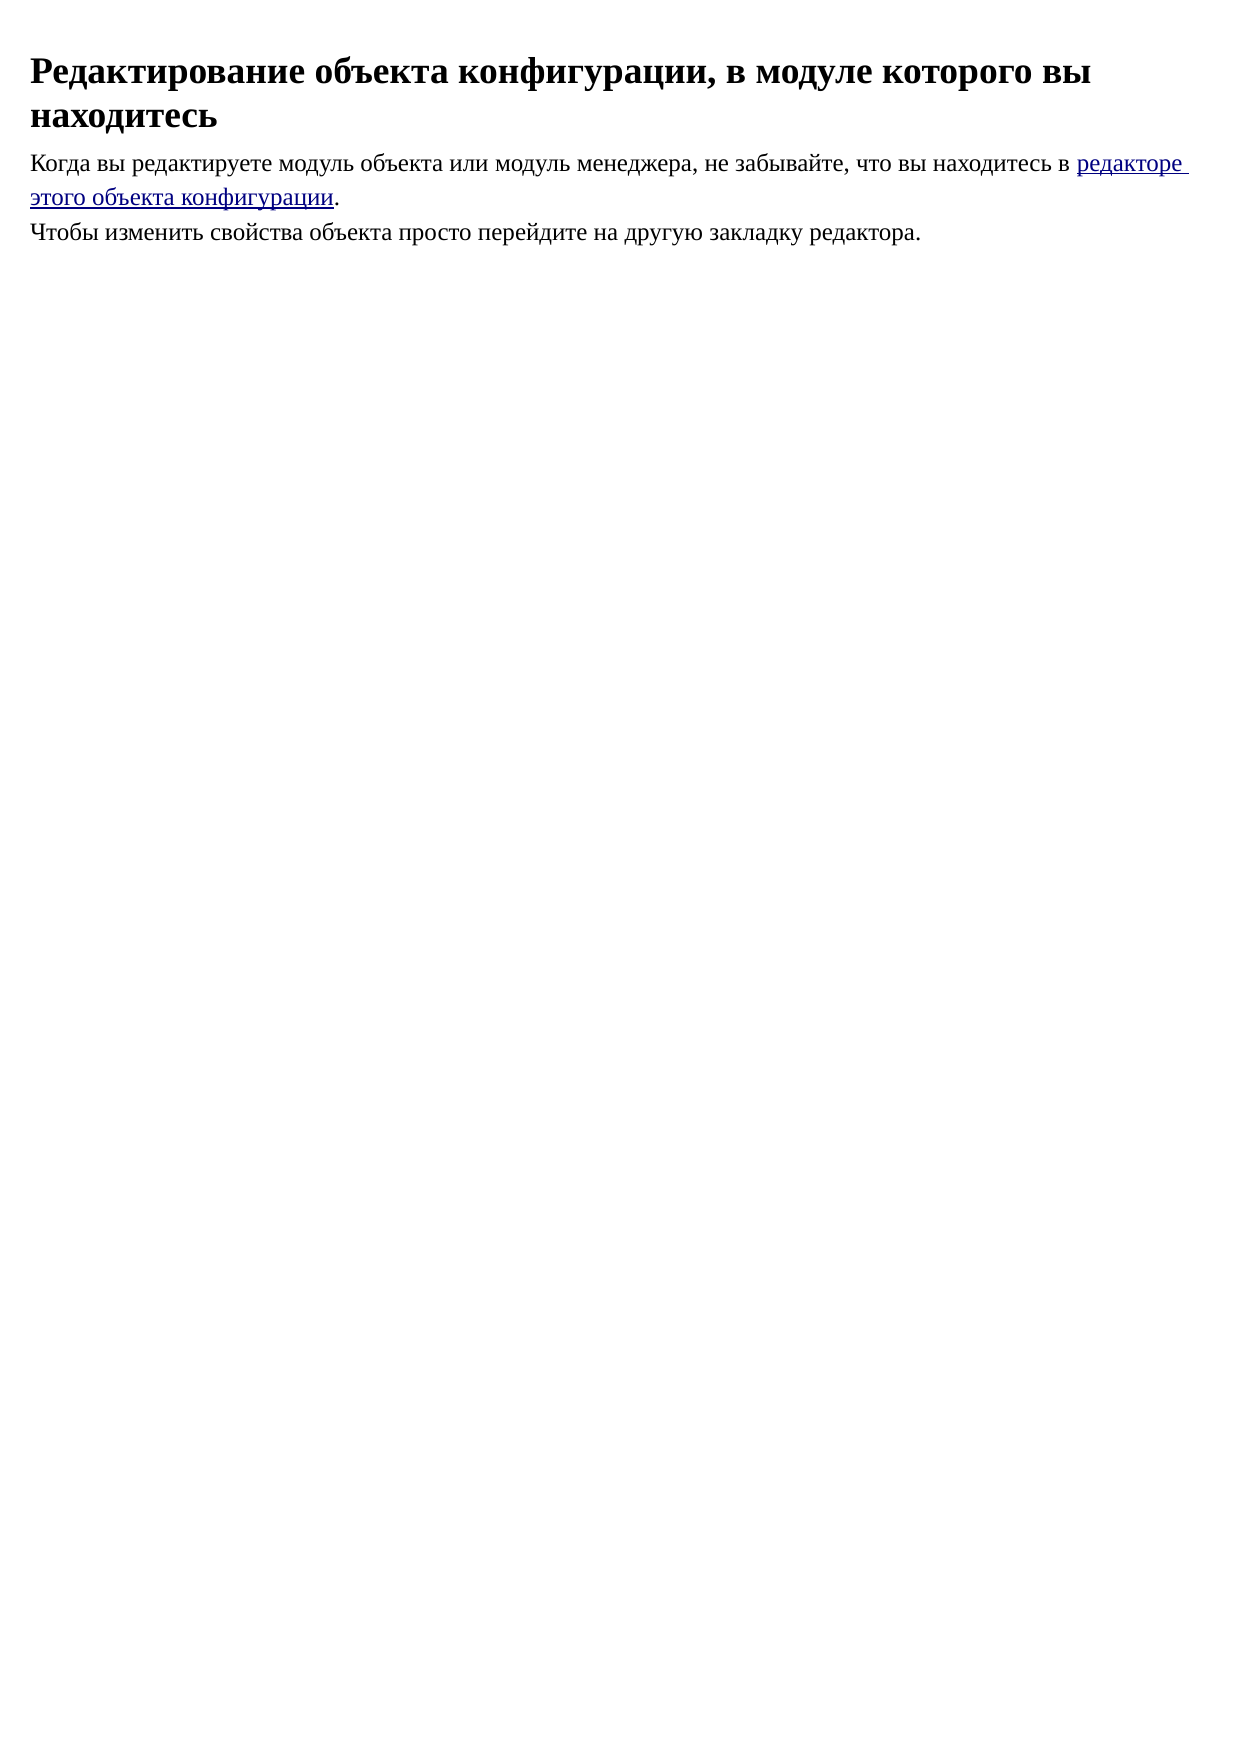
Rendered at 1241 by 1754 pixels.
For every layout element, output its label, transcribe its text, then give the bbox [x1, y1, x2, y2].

subtitle Редактирование объекта конфигурации, в модуле которого вы находитесь [30, 49, 1211, 135]
text Когда вы редактируете модуль объекта или модуль менеджера, не забывайте, что вы находитесь в редакторе этого объекта конфигурации. [30, 148, 1211, 211]
text Чтобы изменить свойства объекта просто перейдите на другую закладку редактора. [30, 217, 1211, 245]
